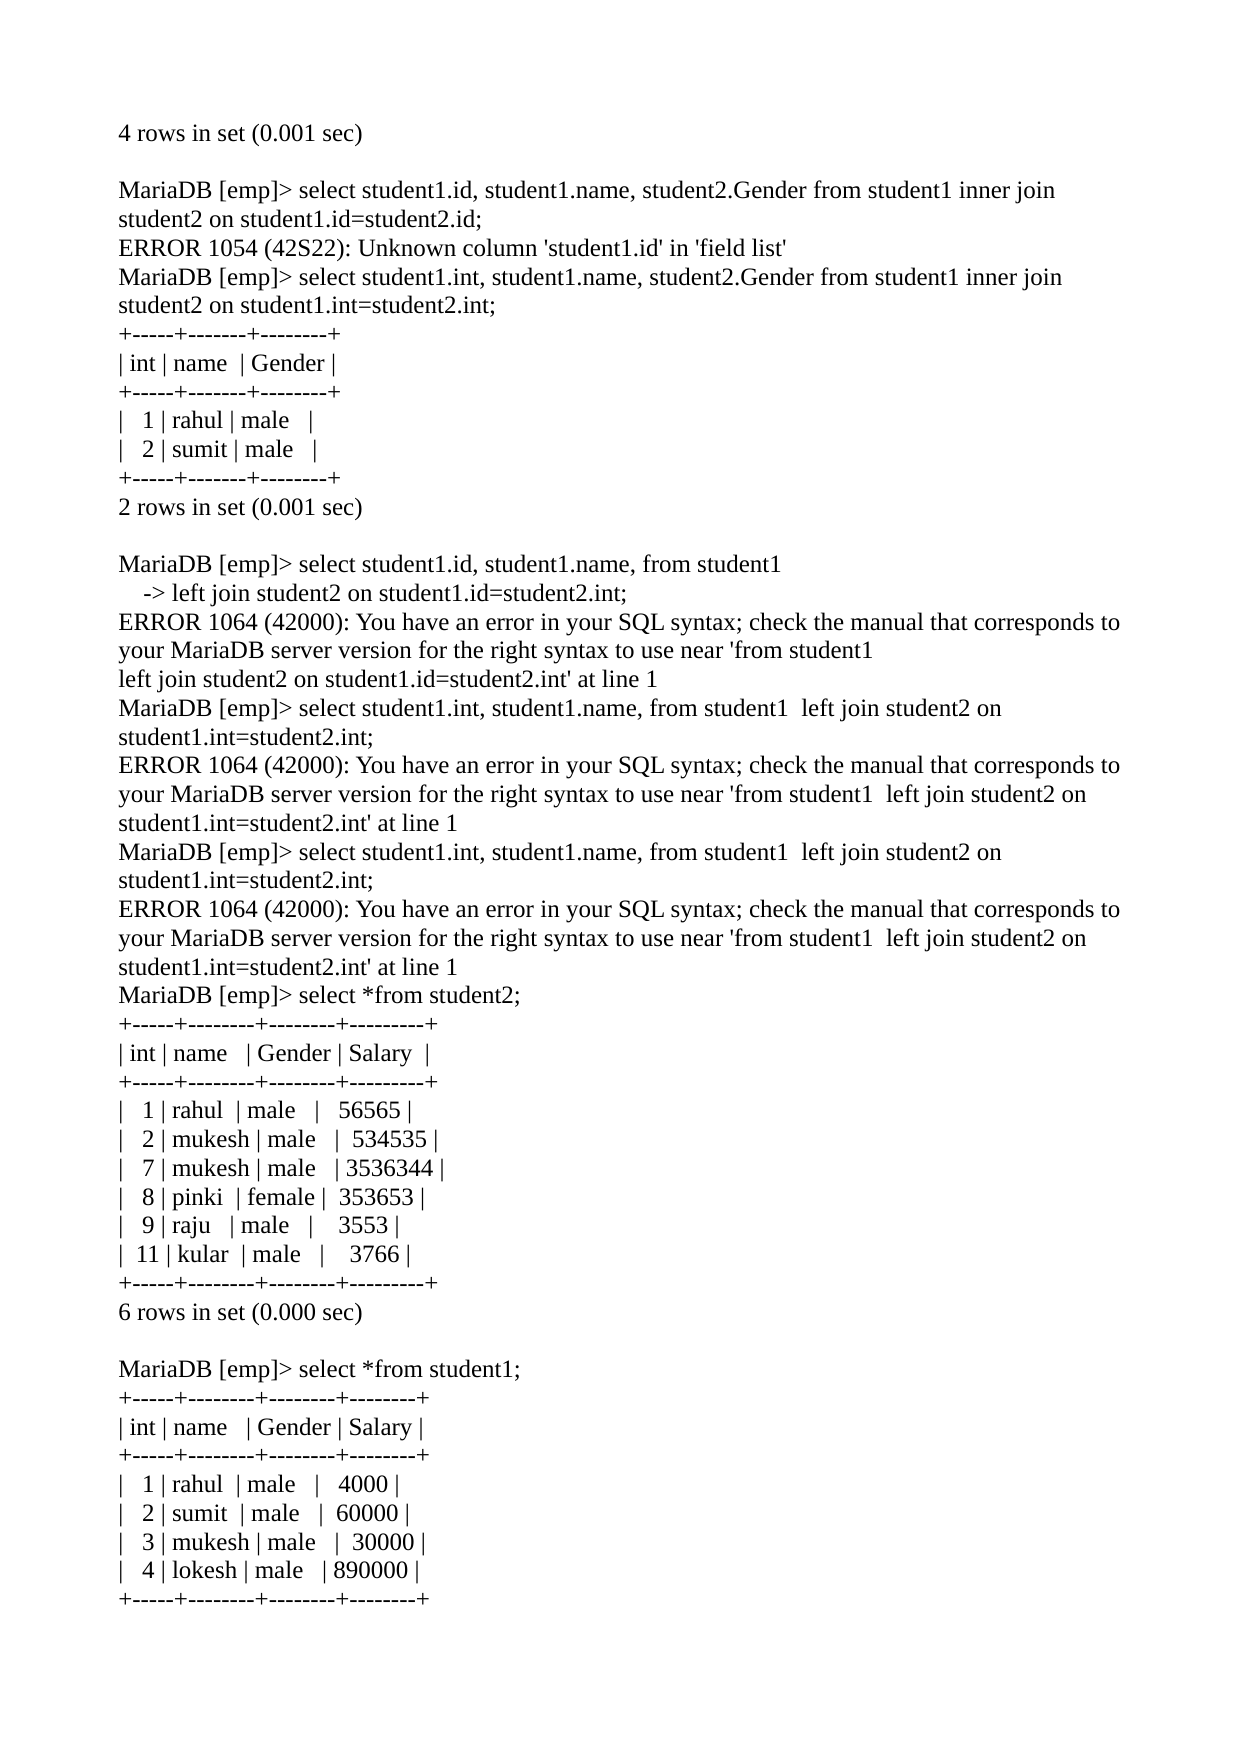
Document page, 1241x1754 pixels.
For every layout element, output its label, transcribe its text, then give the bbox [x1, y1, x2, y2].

text +-----+-------+--------+ [118, 377, 1122, 406]
text | 2 | sumit | male | [118, 434, 1122, 463]
text MariaDB [emp]> select *from student1; [118, 1354, 1122, 1383]
text 2 rows in set (0.001 sec) [118, 492, 1122, 521]
text | 8 | pinki | female | 353653 | [118, 1182, 1122, 1211]
text MariaDB [emp]> select student1.int, student1.name, from student1 left join student2 on student1.int=student2.int; [118, 693, 1122, 751]
text | 3 | mukesh | male | 30000 | [118, 1527, 1122, 1556]
text | 9 | raju | male | 3553 | [118, 1211, 1122, 1239]
text ERROR 1064 (42000): You have an error in your SQL syntax; check the manual that corresponds to your MariaDB server version for the right syntax to use near 'from student1 [118, 607, 1122, 664]
text | 4 | lokesh | male | 890000 | [118, 1556, 1122, 1584]
text +-----+--------+--------+---------+ [118, 1268, 1122, 1297]
text | int | name | Gender | Salary | [118, 1038, 1122, 1067]
text +-----+--------+--------+--------+ [118, 1584, 1122, 1613]
text +-----+--------+--------+---------+ [118, 1067, 1122, 1096]
text +-----+--------+--------+---------+ [118, 1009, 1122, 1038]
text | 1 | rahul | male | 4000 | [118, 1469, 1122, 1498]
text 4 rows in set (0.001 sec) [118, 118, 1122, 147]
text +-----+--------+--------+--------+ [118, 1383, 1122, 1412]
text | 1 | rahul | male | [118, 406, 1122, 434]
text | 2 | mukesh | male | 534535 | [118, 1124, 1122, 1153]
text ERROR 1054 (42S22): Unknown column 'student1.id' in 'field list' [118, 233, 1122, 262]
text | int | name | Gender | Salary | [118, 1412, 1122, 1441]
text | 1 | rahul | male | 56565 | [118, 1096, 1122, 1124]
text +-----+--------+--------+--------+ [118, 1441, 1122, 1469]
text MariaDB [emp]> select student1.int, student1.name, from student1 left join student2 on student1.int=student2.int; [118, 837, 1122, 894]
text | int | name | Gender | [118, 348, 1122, 377]
text left join student2 on student1.id=student2.int' at line 1 [118, 664, 1122, 693]
text +-----+-------+--------+ [118, 319, 1122, 348]
text | 7 | mukesh | male | 3536344 | [118, 1153, 1122, 1182]
text MariaDB [emp]> select student1.id, student1.name, student2.Gender from student1 inner join student2 on student1.id=student2.id; [118, 176, 1122, 233]
text | 11 | kular | male | 3766 | [118, 1239, 1122, 1268]
text ERROR 1064 (42000): You have an error in your SQL syntax; check the manual that corresponds to your MariaDB server version for the right syntax to use near 'from student1 left join student2 on student1.int=student2.int' at line 1 [118, 894, 1122, 981]
text +-----+-------+--------+ [118, 463, 1122, 492]
text ERROR 1064 (42000): You have an error in your SQL syntax; check the manual that corresponds to your MariaDB server version for the right syntax to use near 'from student1 left join student2 on student1.int=student2.int' at line 1 [118, 751, 1122, 837]
text | 2 | sumit | male | 60000 | [118, 1498, 1122, 1527]
text -> left join student2 on student1.id=student2.int; [118, 578, 1122, 607]
text MariaDB [emp]> select student1.id, student1.name, from student1 [118, 549, 1122, 578]
text MariaDB [emp]> select *from student2; [118, 981, 1122, 1009]
text MariaDB [emp]> select student1.int, student1.name, student2.Gender from student1 inner join student2 on student1.int=student2.int; [118, 262, 1122, 319]
text 6 rows in set (0.000 sec) [118, 1297, 1122, 1326]
